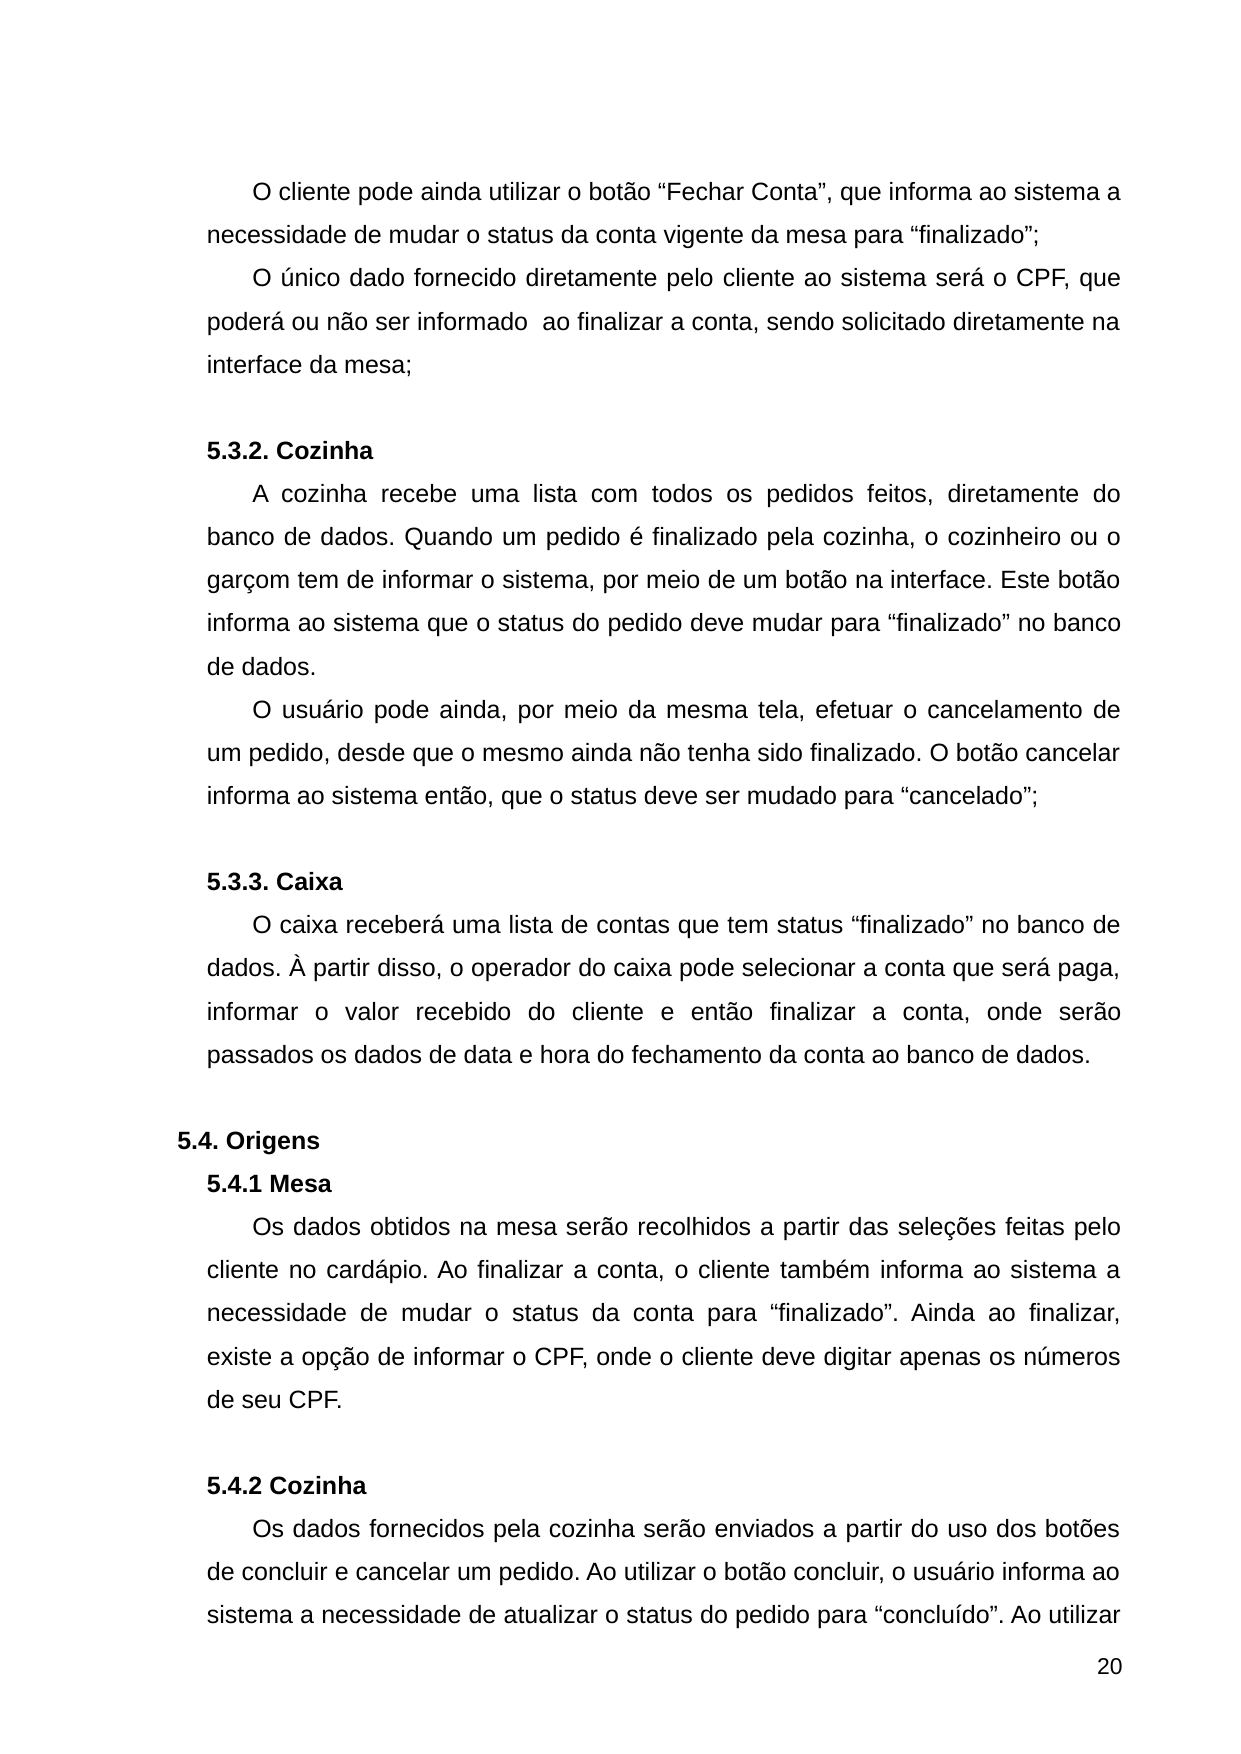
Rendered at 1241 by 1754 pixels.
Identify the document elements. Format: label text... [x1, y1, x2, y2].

text 5.4.2 Cozinha [207, 1471, 1122, 1499]
text O caixa receberá uma lista de contas que tem status “finalizado” no banco de dados. À partir disso, o operador do caixa pode selecionar a conta que será paga, informar o valor recebido do cliente e então finalizar a conta, onde serão passados os dados de data e hora do fechamento da conta ao banco de dados. [207, 910, 1122, 1068]
text Os dados obtidos na mesa serão recolhidos a partir das seleções feitas pelo cliente no cardápio. Ao finalizar a conta, o cliente também informa ao sistema a necessidade de mudar o status da conta para “finalizado”. Ainda ao finalizar, existe a opção de informar o CPF, onde o cliente deve digitar apenas os números de seu CPF. [207, 1212, 1122, 1413]
text A cozinha recebe uma lista com todos os pedidos feitos, diretamente do banco de dados. Quando um pedido é finalizado pela cozinha, o cozinheiro ou o garçom tem de informar o sistema, por meio de um botão na interface. Este botão informa ao sistema que o status do pedido deve mudar para “finalizado” no banco de dados. [207, 479, 1122, 680]
text 5.4. Origens [177, 1126, 1122, 1154]
text Os dados fornecidos pela cozinha serão enviados a partir do uso dos botões de concluir e cancelar um pedido. Ao utilizar o botão concluir, o usuário informa ao sistema a necessidade de atualizar o status do pedido para “concluído”. Ao utilizar [207, 1514, 1122, 1629]
text 5.3.2. Cozinha [207, 436, 1122, 464]
text 5.4.1 Mesa [207, 1169, 1122, 1198]
text 5.3.3. Caixa [207, 867, 1122, 896]
text O único dado fornecido diretamente pelo cliente ao sistema será o CPF, que poderá ou não ser informado ao finalizar a conta, sendo solicitado diretamente na interface da mesa; [207, 263, 1122, 378]
text O usuário pode ainda, por meio da mesma tela, efetuar o cancelamento de um pedido, desde que o mesmo ainda não tenha sido finalizado. O botão cancelar informa ao sistema então, que o status deve ser mudado para “cancelado”; [207, 694, 1122, 809]
text O cliente pode ainda utilizar o botão “Fechar Conta”, que informa ao sistema a necessidade de mudar o status da conta vigente da mesa para “finalizado”; [207, 177, 1122, 249]
